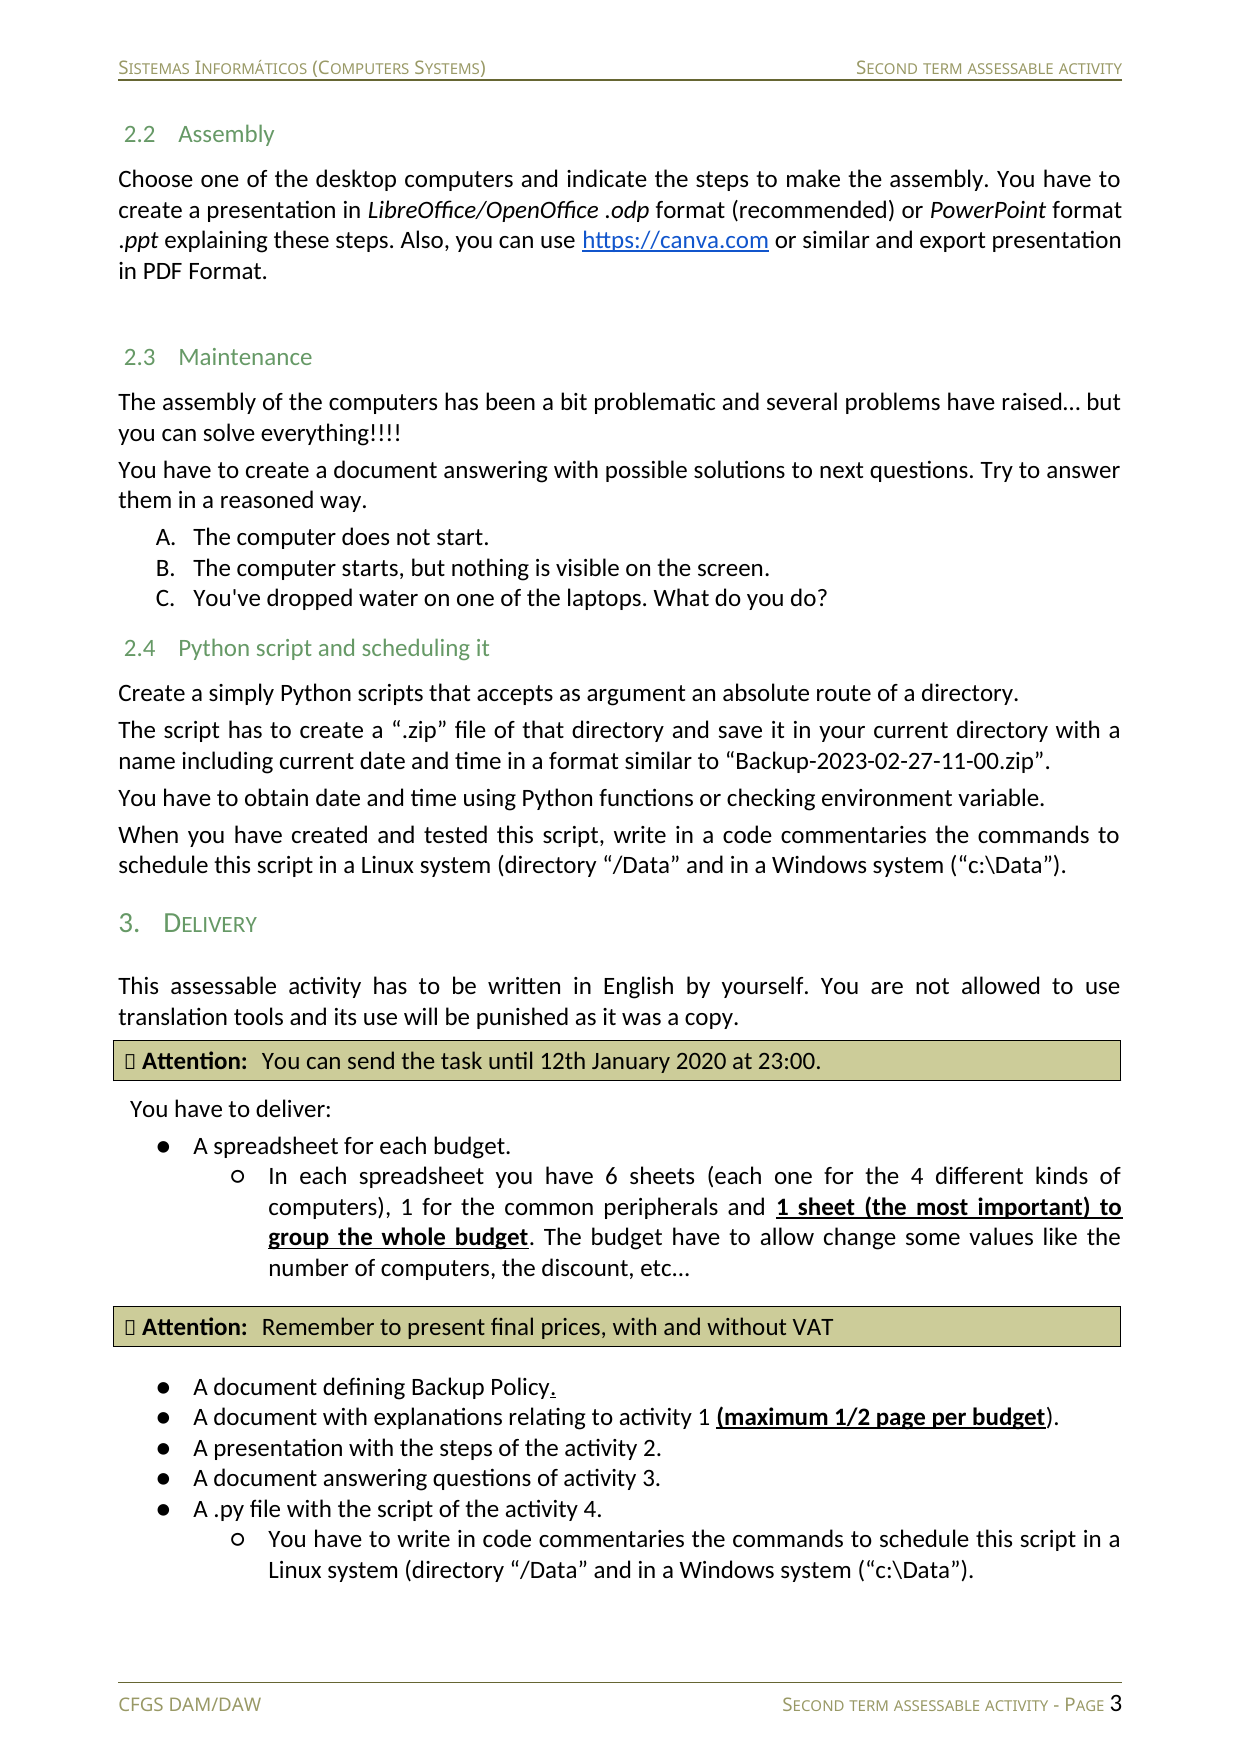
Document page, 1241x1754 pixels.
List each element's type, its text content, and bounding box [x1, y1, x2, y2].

text ❕ Attention: Remember to present final prices, with and without VAT [114, 1307, 1120, 1346]
list The computer does not start. [156, 522, 1122, 552]
subtitle Delivery [118, 904, 1122, 940]
text The assembly of the computers has been a bit problematic and several problems have raised… but you can solve everything!!!! [118, 387, 1122, 448]
list You've dropped water on one of the laptops. What do you do? [156, 583, 1122, 613]
text You have to obtain date and time using Python functions or checking environment variable. [118, 782, 1122, 812]
text ❕ Attention: You can send the task until 12th January 2020 at 23:00. [114, 1041, 1120, 1080]
text When you have created and tested this script, write in a code commentaries the commands to schedule this script in a Linux system (directory “/Data” and in a Windows system (“c:\Data”). [118, 819, 1122, 880]
text You have to create a document answering with possible solutions to next questions. Try to answer them in a reasoned way. [118, 454, 1122, 515]
list You have to write in code commentaries the commands to schedule this script in a Linux system (directory “/Data” and in a Windows system (“c:\Data”). [231, 1523, 1122, 1584]
text Choose one of the desktop computers and indicate the steps to make the assembly. You have to create a presentation in LibreOffice/OpenOffice .odp format (recommended) or PowerPoint format .ppt explaining these steps. Also, you can use https://canva.com or similar and export presentation in PDF Format. [118, 163, 1122, 285]
list A document with explanations relating to activity 1 (maximum 1/2 page per budget). [156, 1401, 1122, 1432]
list A spreadsheet for each budget. [156, 1130, 1122, 1160]
list A document answering questions of activity 3. [156, 1462, 1122, 1493]
text Create a simply Python scripts that accepts as argument an absolute route of a directory. [118, 677, 1122, 708]
list The computer starts, but nothing is visible on the screen. [156, 552, 1122, 583]
subtitle Python script and scheduling it [118, 632, 1122, 662]
list In each spreadsheet you have 6 sheets (each one for the 4 different kinds of computers), 1 for the common peripherals and 1 sheet (the most important) to group the whole budget. The budget have to allow change some values like the number of computers, the discount, etc... [231, 1160, 1122, 1282]
text This assessable activity has to be written in English by yourself. You are not allowed to use translation tools and its use will be punished as it was a copy. [118, 970, 1122, 1031]
text You have to deliver: [118, 1093, 1122, 1123]
subtitle Assembly [118, 118, 1122, 148]
text The script has to create a “.zip” file of that directory and save it in your current directory with a name including current date and time in a format similar to “Backup-2023-02-27-11-00.zip”. [118, 714, 1122, 775]
list A .py file with the script of the activity 4. [156, 1493, 1122, 1523]
list A presentation with the steps of the activity 2. [156, 1432, 1122, 1462]
list A document defining Backup Policy. [156, 1371, 1122, 1401]
subtitle Maintenance [118, 341, 1122, 372]
